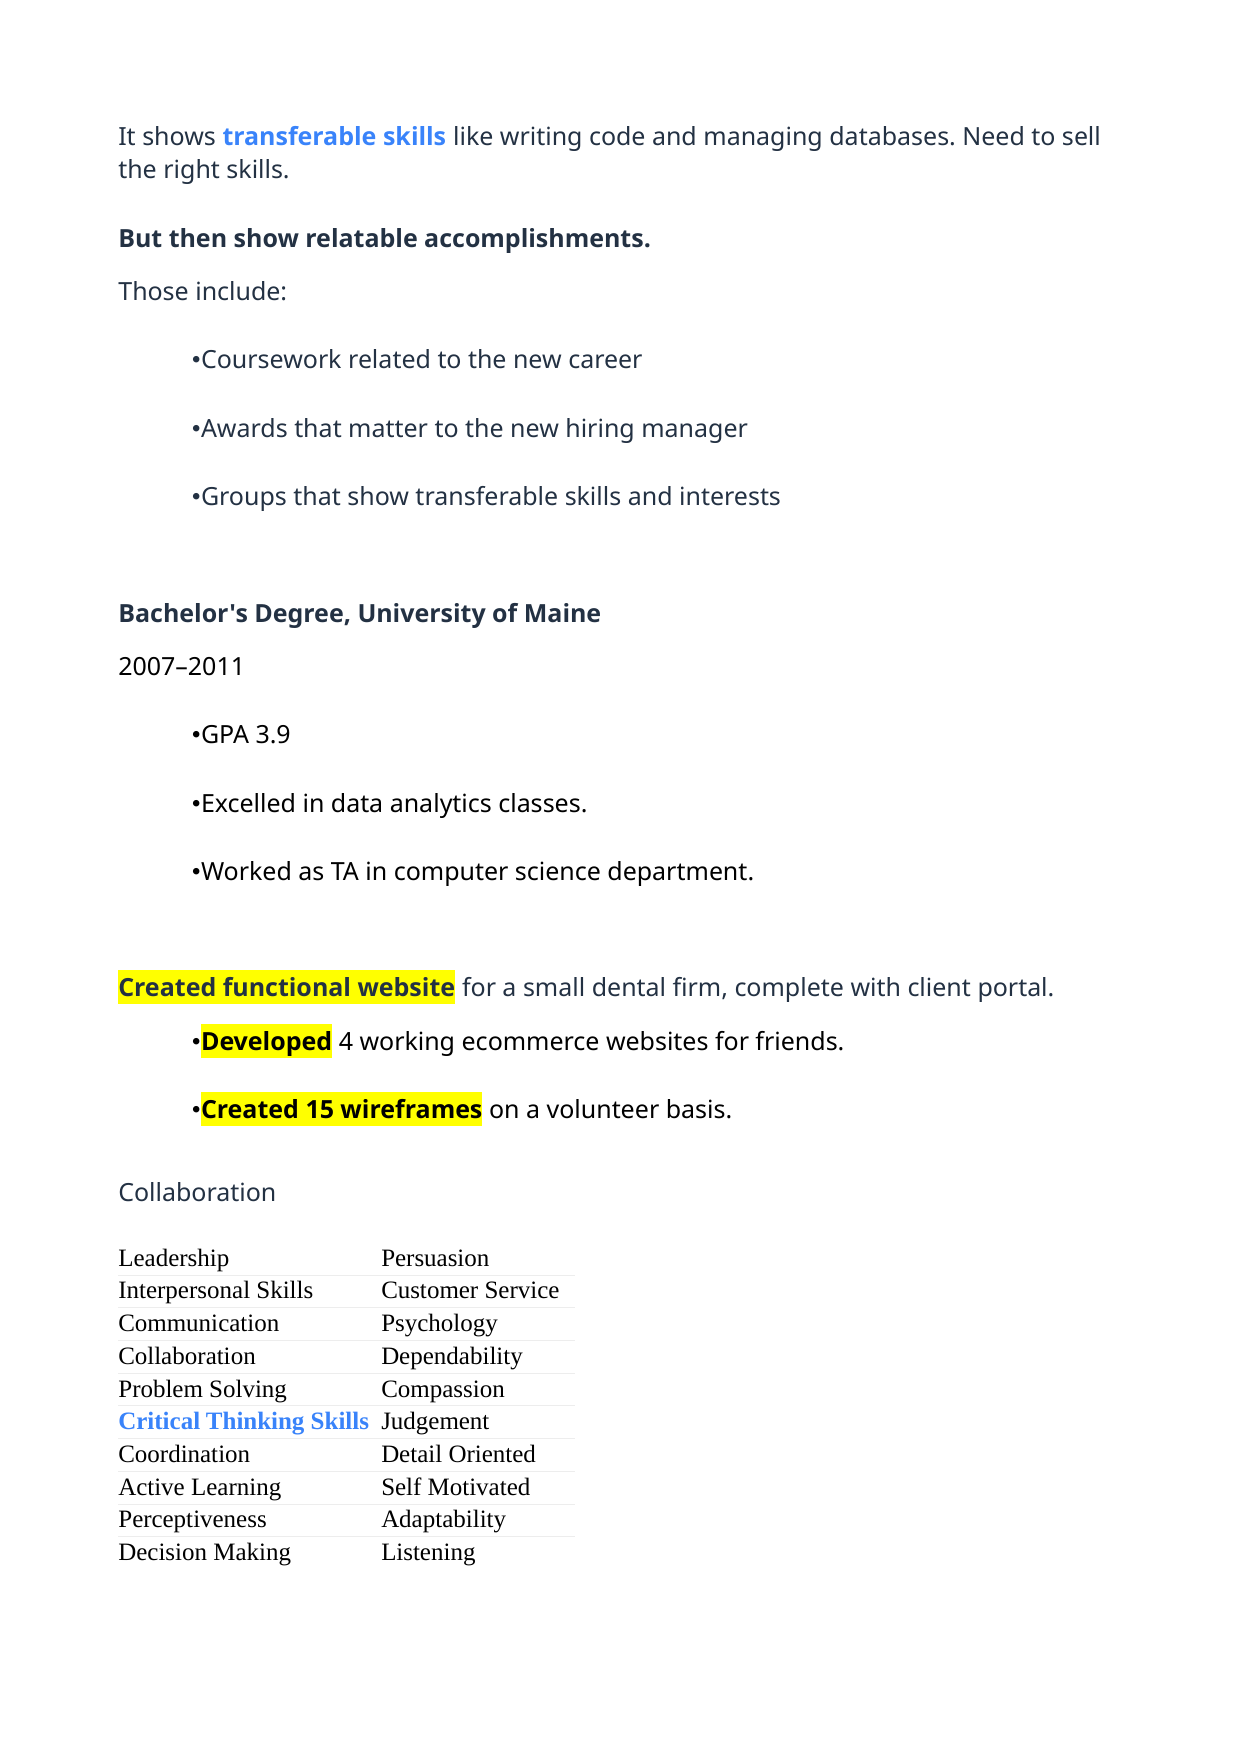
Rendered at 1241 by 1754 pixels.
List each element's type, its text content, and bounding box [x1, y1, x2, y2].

text 2007–2011 [118, 649, 1122, 683]
table_cell Dependability [381, 1341, 574, 1373]
table_cell Decision Making [118, 1537, 381, 1566]
table_header Persuasion [381, 1243, 574, 1274]
text Bachelor's Degree, University of Maine [118, 595, 1122, 629]
table_cell Judgement [381, 1406, 574, 1438]
list Created 15 wireframes on a volunteer basis. [118, 1092, 1122, 1126]
text Created functional website for a small dental firm, complete with client portal. [118, 970, 1122, 1004]
table_cell Self Motivated [381, 1472, 574, 1503]
list Worked as TA in computer science department. [118, 853, 1122, 887]
text But then show relatable accomplishments. [118, 220, 1122, 254]
table_cell Detail Oriented [381, 1439, 574, 1471]
table_cell Adaptability [381, 1505, 574, 1536]
list Excelled in data analytics classes. [118, 785, 1122, 819]
text It shows transferable skills like writing code and managing databases. Need to sell the right skills. [118, 118, 1122, 186]
table_cell Collaboration [118, 1341, 381, 1373]
list Coursework related to the new career [118, 342, 1122, 376]
list GPA 3.9 [118, 717, 1122, 751]
list Awards that matter to the new hiring manager [118, 410, 1122, 444]
table_cell Communication [118, 1308, 381, 1340]
table_cell Customer Service [381, 1276, 574, 1307]
list Developed 4 working ecommerce websites for friends. [118, 1024, 1122, 1058]
table_cell Critical Thinking Skills [118, 1406, 381, 1438]
text Those include: [118, 274, 1122, 308]
list Groups that show transferable skills and interests [118, 478, 1122, 512]
table_cell Compassion [381, 1374, 574, 1405]
table_cell Coordination [118, 1439, 381, 1471]
table_cell Perceptiveness [118, 1505, 381, 1536]
table_cell Interpersonal Skills [118, 1276, 381, 1307]
table_cell Active Learning [118, 1472, 381, 1503]
table_header Leadership [118, 1243, 381, 1274]
table_cell Psychology [381, 1308, 574, 1340]
table_cell Problem Solving [118, 1374, 381, 1405]
table_cell Listening [381, 1537, 574, 1566]
text Collaboration [118, 1175, 1122, 1209]
